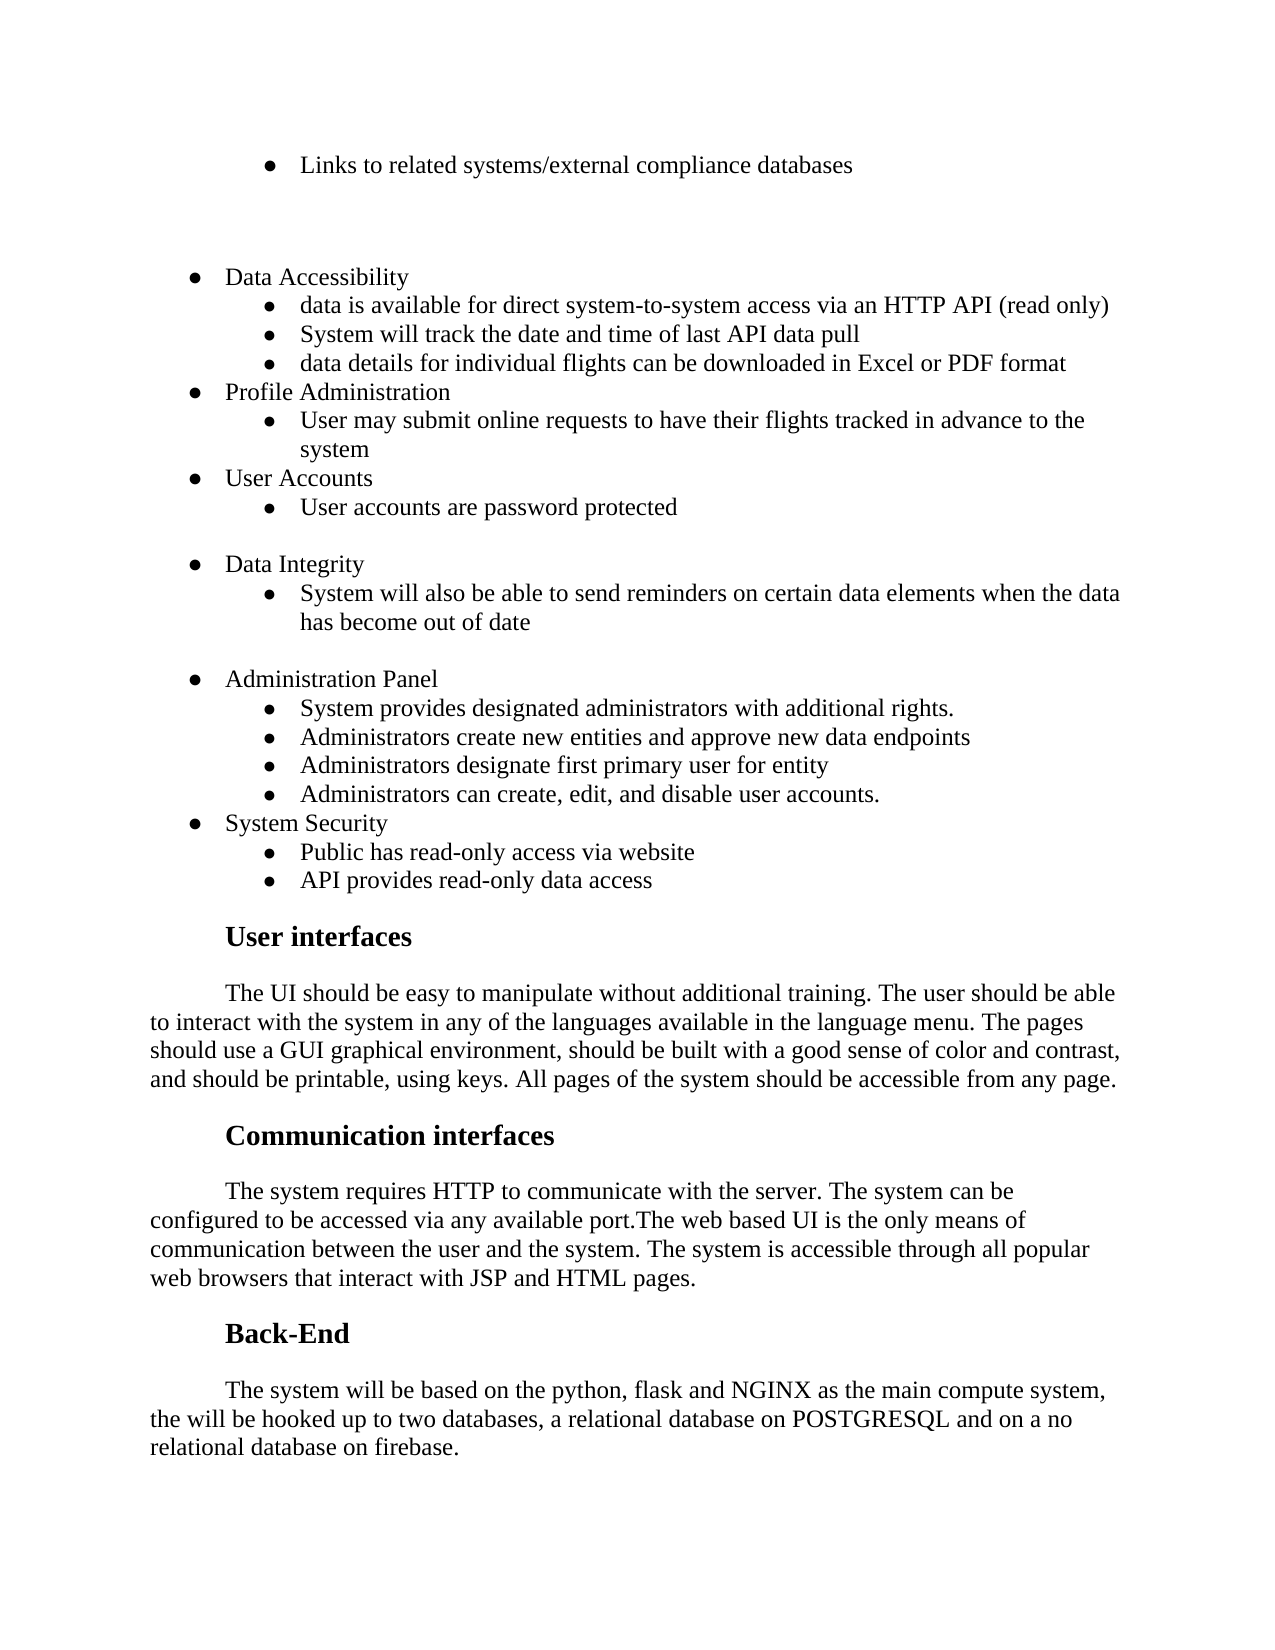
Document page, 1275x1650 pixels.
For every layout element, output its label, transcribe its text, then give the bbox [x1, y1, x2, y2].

list Profile Administration [187, 377, 1125, 406]
text The UI should be easy to manipulate without additional training. The user should be able to interact with the system in any of the languages available in the language menu. The pages should use a GUI graphical environment, should be built with a good sense of color and contrast, and should be printable, using keys. All pages of the system should be accessible from any page. [150, 978, 1125, 1093]
list Public has read-only access via website [262, 837, 1125, 866]
list Data Integrity [187, 549, 1125, 578]
text User interfaces [150, 919, 1125, 953]
list User Accounts [187, 463, 1125, 492]
list User may submit online requests to have their flights tracked in advance to the system [262, 406, 1125, 463]
list User accounts are password protected [262, 492, 1125, 549]
list Administrators create new entities and approve new data endpoints [262, 722, 1125, 751]
list Administration Panel [187, 664, 1125, 693]
list Administrators can create, edit, and disable user accounts. [262, 779, 1125, 808]
list Administrators designate first primary user for entity [262, 751, 1125, 779]
list data details for individual flights can be downloaded in Excel or PDF format [262, 348, 1125, 377]
list data is available for direct system-to-system access via an HTTP API (read only) [262, 291, 1125, 319]
list API provides read-only data access [262, 866, 1125, 894]
text Communication interfaces [150, 1118, 1125, 1151]
list System provides designated administrators with additional rights. [262, 693, 1125, 722]
list Data Accessibility [187, 262, 1125, 291]
list Links to related systems/external compliance databases [262, 150, 1125, 179]
text The system will be based on the python, flask and NGINX as the main compute system, the will be hooked up to two databases, a relational database on POSTGRESQL and on a no relational database on firebase. [150, 1375, 1125, 1461]
text The system requires HTTP to communicate with the server. The system can be configured to be accessed via any available port.The web based UI is the only means of communication between the user and the system. The system is accessible through all popular web browsers that interact with JSP and HTML pages. [150, 1176, 1125, 1291]
text Back-End [150, 1316, 1125, 1350]
list System will track the date and time of last API data pull [262, 319, 1125, 348]
list System will also be able to send reminders on certain data elements when the data has become out of date [262, 578, 1125, 664]
list System Security [187, 808, 1125, 837]
